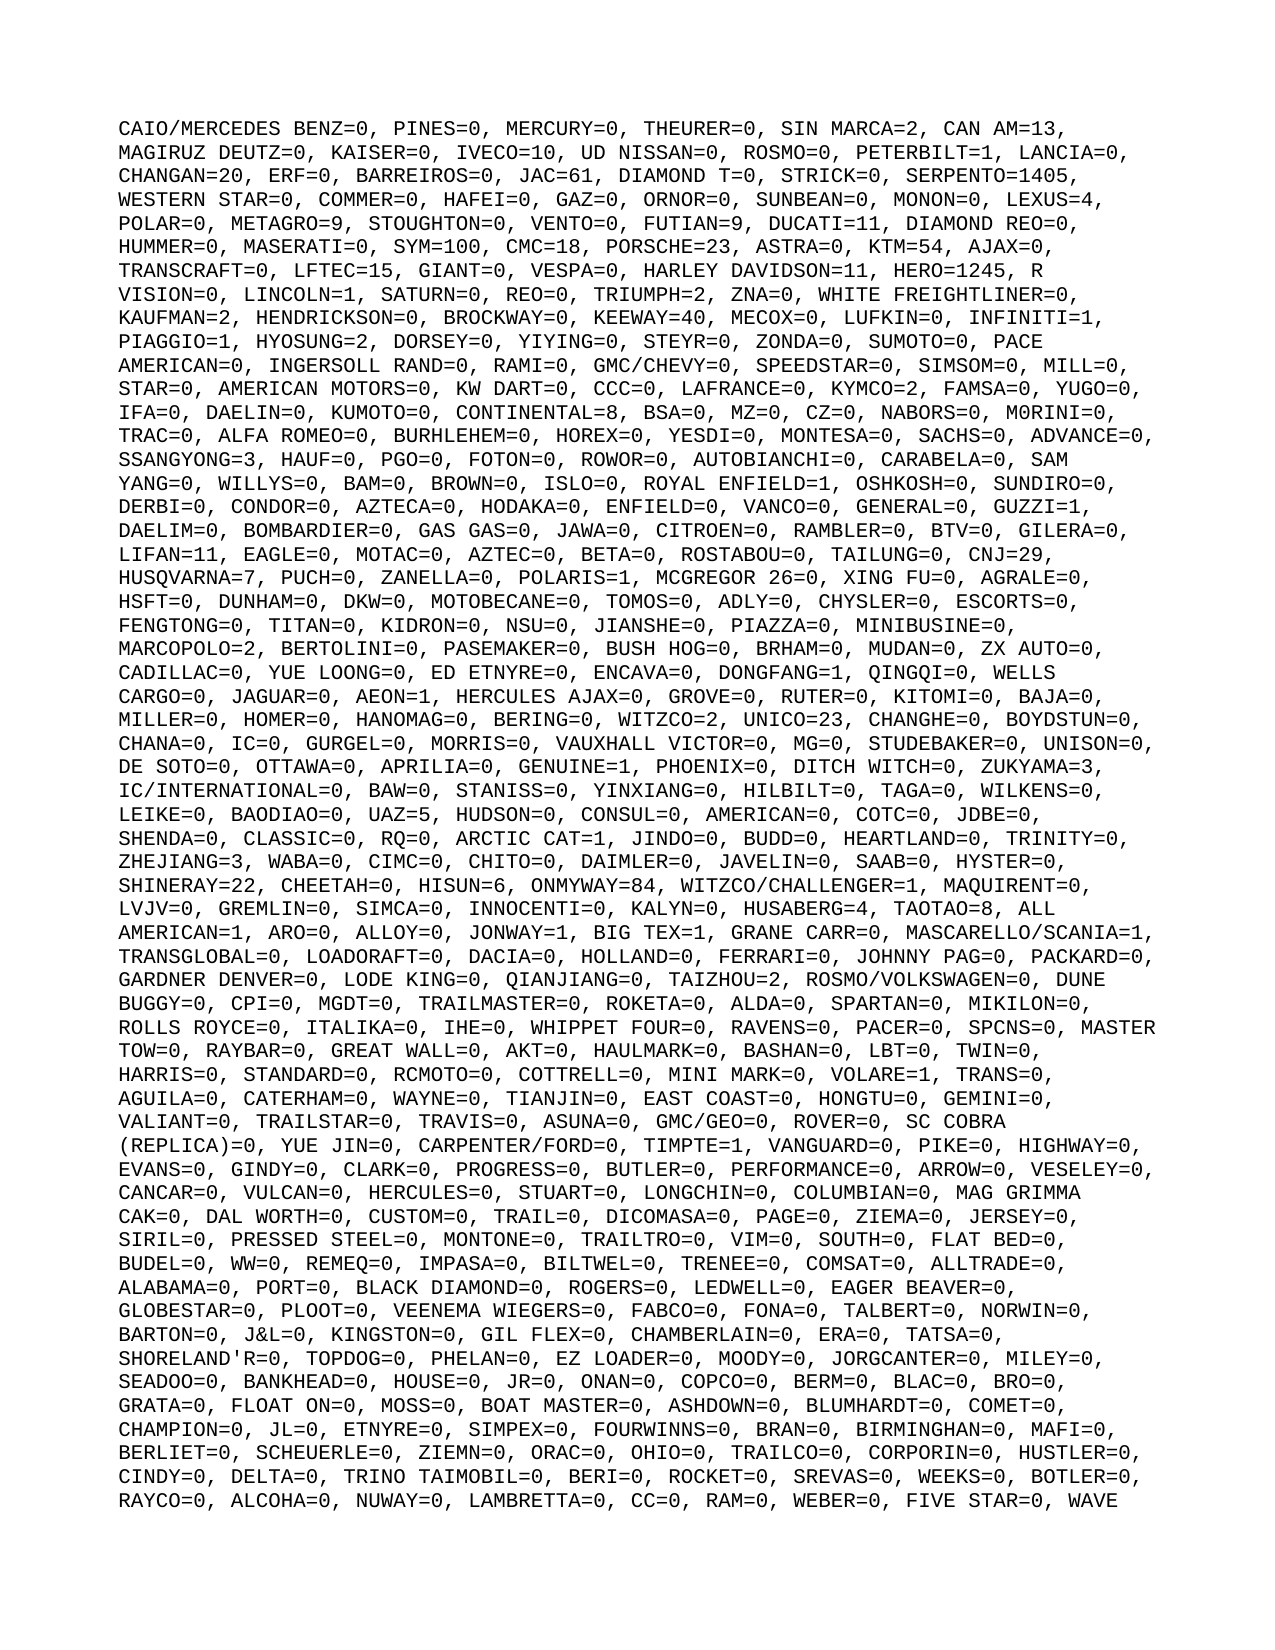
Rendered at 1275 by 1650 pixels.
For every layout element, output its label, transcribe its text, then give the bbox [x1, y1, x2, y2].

text CAIO/MERCEDES BENZ=0, PINES=0, MERCURY=0, THEURER=0, SIN MARCA=2, CAN AM=13, MAGIRUZ DEUTZ=0, KAISER=0, IVECO=10, UD NISSAN=0, ROSMO=0, PETERBILT=1, LANCIA=0, CHANGAN=20, ERF=0, BARREIROS=0, JAC=61, DIAMOND T=0, STRICK=0, SERPENTO=1405, WESTERN STAR=0, COMMER=0, HAFEI=0, GAZ=0, ORNOR=0, SUNBEAN=0, MONON=0, LEXUS=4, POLAR=0, METAGRO=9, STOUGHTON=0, VENTO=0, FUTIAN=9, DUCATI=11, DIAMOND REO=0, HUMMER=0, MASERATI=0, SYM=100, CMC=18, PORSCHE=23, ASTRA=0, KTM=54, AJAX=0, TRANSCRAFT=0, LFTEC=15, GIANT=0, VESPA=0, HARLEY DAVIDSON=11, HERO=1245, R VISION=0, LINCOLN=1, SATURN=0, REO=0, TRIUMPH=2, ZNA=0, WHITE FREIGHTLINER=0, KAUFMAN=2, HENDRICKSON=0, BROCKWAY=0, KEEWAY=40, MECOX=0, LUFKIN=0, INFINITI=1, PIAGGIO=1, HYOSUNG=2, DORSEY=0, YIYING=0, STEYR=0, ZONDA=0, SUMOTO=0, PACE AMERICAN=0, INGERSOLL RAND=0, RAMI=0, GMC/CHEVY=0, SPEEDSTAR=0, SIMSOM=0, MILL=0, STAR=0, AMERICAN MOTORS=0, KW DART=0, CCC=0, LAFRANCE=0, KYMCO=2, FAMSA=0, YUGO=0, IFA=0, DAELIN=0, KUMOTO=0, CONTINENTAL=8, BSA=0, MZ=0, CZ=0, NABORS=0, M0RINI=0, TRAC=0, ALFA ROMEO=0, BURHLEHEM=0, HOREX=0, YESDI=0, MONTESA=0, SACHS=0, ADVANCE=0, SSANGYONG=3, HAUF=0, PGO=0, FOTON=0, ROWOR=0, AUTOBIANCHI=0, CARABELA=0, SAM YANG=0, WILLYS=0, BAM=0, BROWN=0, ISLO=0, ROYAL ENFIELD=1, OSHKOSH=0, SUNDIRO=0, DERBI=0, CONDOR=0, AZTECA=0, HODAKA=0, ENFIELD=0, VANCO=0, GENERAL=0, GUZZI=1, DAELIM=0, BOMBARDIER=0, GAS GAS=0, JAWA=0, CITROEN=0, RAMBLER=0, BTV=0, GILERA=0, LIFAN=11, EAGLE=0, MOTAC=0, AZTEC=0, BETA=0, ROSTABOU=0, TAILUNG=0, CNJ=29, HUSQVARNA=7, PUCH=0, ZANELLA=0, POLARIS=1, MCGREGOR 26=0, XING FU=0, AGRALE=0, HSFT=0, DUNHAM=0, DKW=0, MOTOBECANE=0, TOMOS=0, ADLY=0, CHYSLER=0, ESCORTS=0, FENGTONG=0, TITAN=0, KIDRON=0, NSU=0, JIANSHE=0, PIAZZA=0, MINIBUSINE=0, MARCOPOLO=2, BERTOLINI=0, PASEMAKER=0, BUSH HOG=0, BRHAM=0, MUDAN=0, ZX AUTO=0, CADILLAC=0, YUE LOONG=0, ED ETNYRE=0, ENCAVA=0, DONGFANG=1, QINGQI=0, WELLS CARGO=0, JAGUAR=0, AEON=1, HERCULES AJAX=0, GROVE=0, RUTER=0, KITOMI=0, BAJA=0, MILLER=0, HOMER=0, HANOMAG=0, BERING=0, WITZCO=2, UNICO=23, CHANGHE=0, BOYDSTUN=0, CHANA=0, IC=0, GURGEL=0, MORRIS=0, VAUXHALL VICTOR=0, MG=0, STUDEBAKER=0, UNISON=0, DE SOTO=0, OTTAWA=0, APRILIA=0, GENUINE=1, PHOENIX=0, DITCH WITCH=0, ZUKYAMA=3, IC/INTERNATIONAL=0, BAW=0, STANISS=0, YINXIANG=0, HILBILT=0, TAGA=0, WILKENS=0, LEIKE=0, BAODIAO=0, UAZ=5, HUDSON=0, CONSUL=0, AMERICAN=0, COTC=0, JDBE=0, SHENDA=0, CLASSIC=0, RQ=0, ARCTIC CAT=1, JINDO=0, BUDD=0, HEARTLAND=0, TRINITY=0, ZHEJIANG=3, WABA=0, CIMC=0, CHITO=0, DAIMLER=0, JAVELIN=0, SAAB=0, HYSTER=0, SHINERAY=22, CHEETAH=0, HISUN=6, ONMYWAY=84, WITZCO/CHALLENGER=1, MAQUIRENT=0, LVJV=0, GREMLIN=0, SIMCA=0, INNOCENTI=0, KALYN=0, HUSABERG=4, TAOTAO=8, ALL AMERICAN=1, ARO=0, ALLOY=0, JONWAY=1, BIG TEX=1, GRANE CARR=0, MASCARELLO/SCANIA=1, TRANSGLOBAL=0, LOADORAFT=0, DACIA=0, HOLLAND=0, FERRARI=0, JOHNNY PAG=0, PACKARD=0, GARDNER DENVER=0, LODE KING=0, QIANJIANG=0, TAIZHOU=2, ROSMO/VOLKSWAGEN=0, DUNE BUGGY=0, CPI=0, MGDT=0, TRAILMASTER=0, ROKETA=0, ALDA=0, SPARTAN=0, MIKILON=0, ROLLS ROYCE=0, ITALIKA=0, IHE=0, WHIPPET FOUR=0, RAVENS=0, PACER=0, SPCNS=0, MASTER TOW=0, RAYBAR=0, GREAT WALL=0, AKT=0, HAULMARK=0, BASHAN=0, LBT=0, TWIN=0, HARRIS=0, STANDARD=0, RCMOTO=0, COTTRELL=0, MINI MARK=0, VOLARE=1, TRANS=0, AGUILA=0, CATERHAM=0, WAYNE=0, TIANJIN=0, EAST COAST=0, HONGTU=0, GEMINI=0, VALIANT=0, TRAILSTAR=0, TRAVIS=0, ASUNA=0, GMC/GEO=0, ROVER=0, SC COBRA (REPLICA)=0, YUE JIN=0, CARPENTER/FORD=0, TIMPTE=1, VANGUARD=0, PIKE=0, HIGHWAY=0, EVANS=0, GINDY=0, CLARK=0, PROGRESS=0, BUTLER=0, PERFORMANCE=0, ARROW=0, VESELEY=0, CANCAR=0, VULCAN=0, HERCULES=0, STUART=0, LONGCHIN=0, COLUMBIAN=0, MAG GRIMMA CAK=0, DAL WORTH=0, CUSTOM=0, TRAIL=0, DICOMASA=0, PAGE=0, ZIEMA=0, JERSEY=0, SIRIL=0, PRESSED STEEL=0, MONTONE=0, TRAILTRO=0, VIM=0, SOUTH=0, FLAT BED=0, BUDEL=0, WW=0, REMEQ=0, IMPASA=0, BILTWEL=0, TRENEE=0, COMSAT=0, ALLTRADE=0, ALABAMA=0, PORT=0, BLACK DIAMOND=0, ROGERS=0, LEDWELL=0, EAGER BEAVER=0, GLOBESTAR=0, PLOOT=0, VEENEMA WIEGERS=0, FABCO=0, FONA=0, TALBERT=0, NORWIN=0, BARTON=0, J&L=0, KINGSTON=0, GIL FLEX=0, CHAMBERLAIN=0, ERA=0, TATSA=0, SHORELAND'R=0, TOPDOG=0, PHELAN=0, EZ LOADER=0, MOODY=0, JORGCANTER=0, MILEY=0, SEADOO=0, BANKHEAD=0, HOUSE=0, JR=0, ONAN=0, COPCO=0, BERM=0, BLAC=0, BRO=0, GRATA=0, FLOAT ON=0, MOSS=0, BOAT MASTER=0, ASHDOWN=0, BLUMHARDT=0, COMET=0, CHAMPION=0, JL=0, ETNYRE=0, SIMPEX=0, FOURWINNS=0, BRAN=0, BIRMINGHAN=0, MAFI=0, BERLIET=0, SCHEUERLE=0, ZIEMN=0, ORAC=0, OHIO=0, TRAILCO=0, CORPORIN=0, HUSTLER=0, CINDY=0, DELTA=0, TRINO TAIMOBIL=0, BERI=0, ROCKET=0, SREVAS=0, WEEKS=0, BOTLER=0, RAYCO=0, ALCOHA=0, NUWAY=0, LAMBRETTA=0, CC=0, RAM=0, WEBER=0, FIVE STAR=0, WAVE [118, 118, 1157, 1513]
